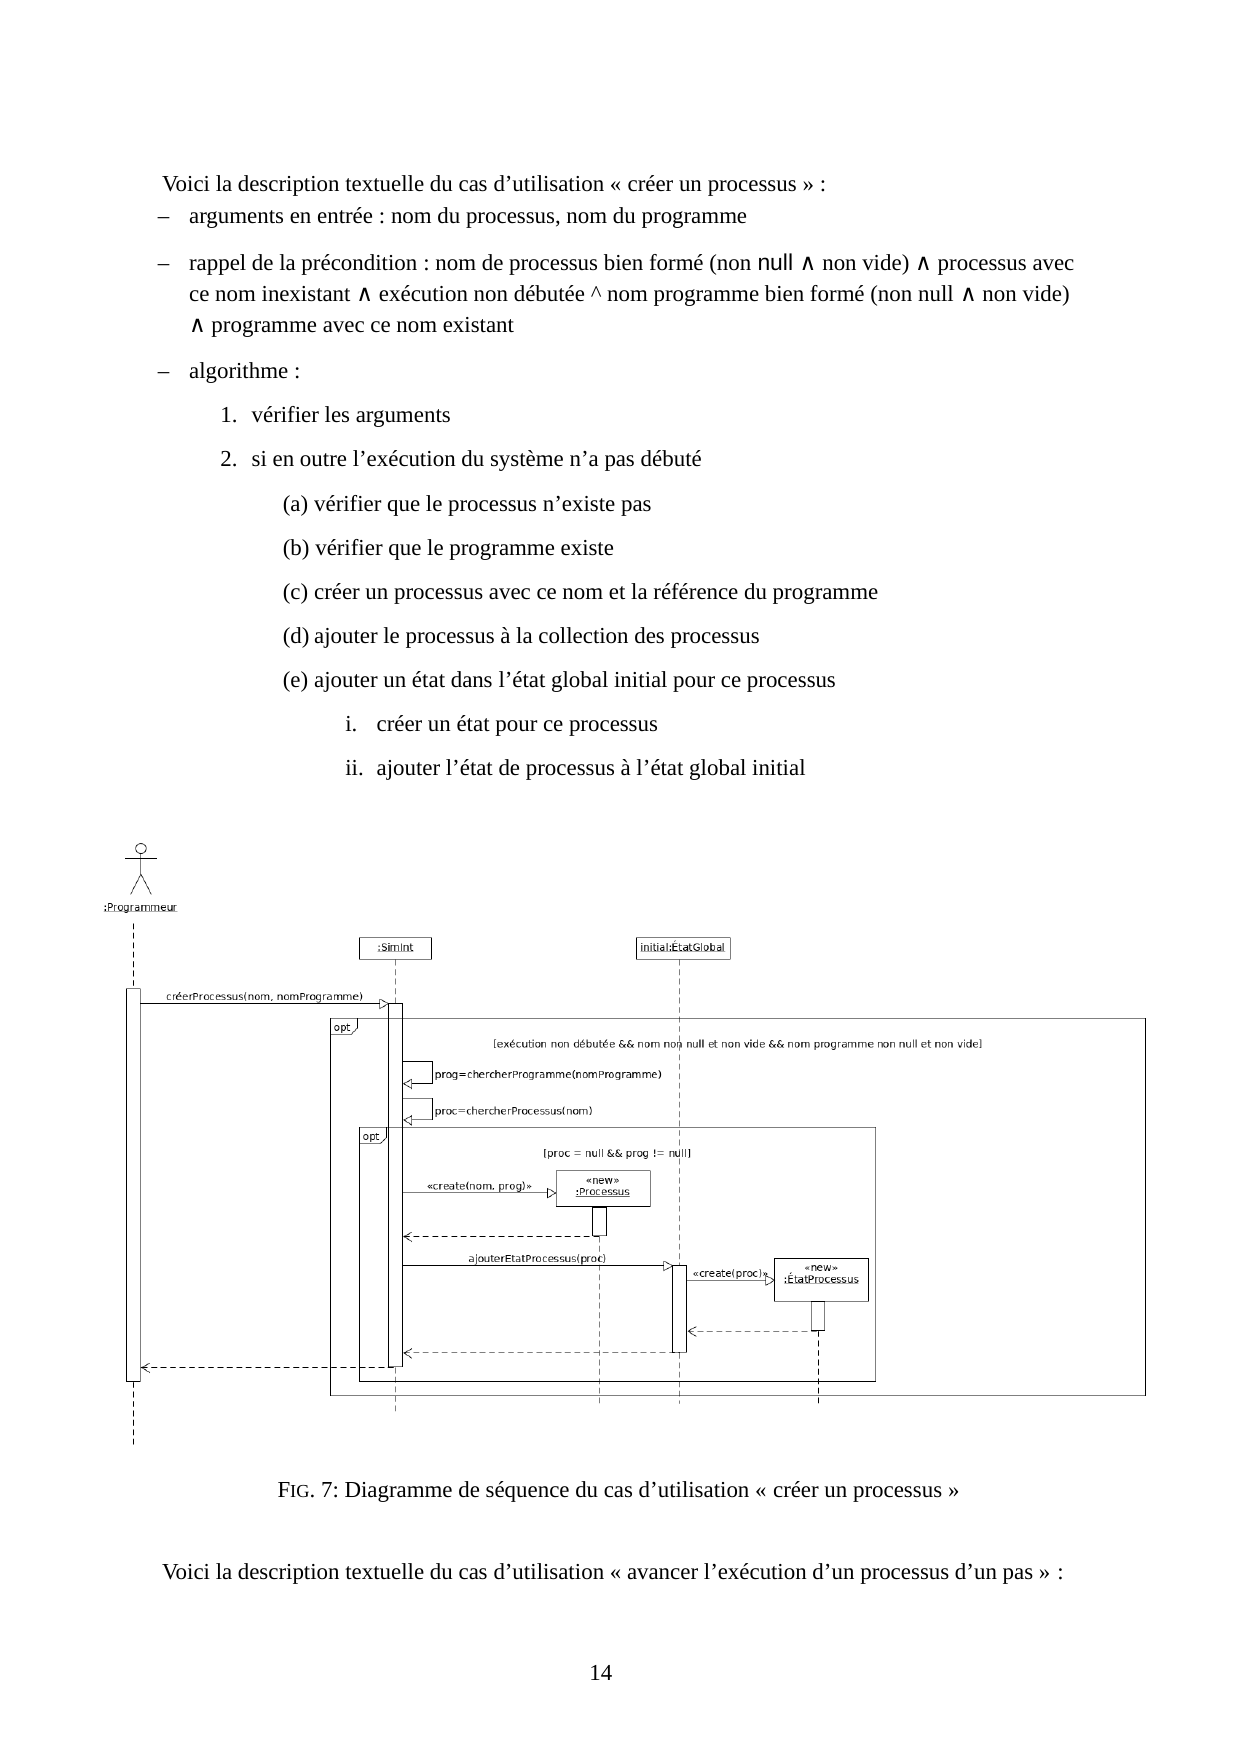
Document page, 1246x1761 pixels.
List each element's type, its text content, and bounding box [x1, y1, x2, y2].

list ii. ajouter l’état de processus à l’état global initial [345, 754, 1075, 780]
list i. créer un état pour ce processus [345, 710, 1075, 736]
list – arguments en entrée : nom du processus, nom du programme [158, 202, 1075, 228]
list (d) ajouter le processus à la collection des processus [283, 622, 1075, 648]
list (c) créer un processus avec ce nom et la référence du programme [283, 578, 1075, 604]
list – algorithme : [158, 357, 1075, 384]
picture [82, 828, 1160, 1476]
list (a) vérifier que le processus n’existe pas [283, 489, 1075, 516]
list (e) ajouter un état dans l’état global initial pour ce processus [283, 666, 1075, 692]
text Voici la description textuelle du cas d’utilisation « avancer l’exécution d’un processus d’un pas » : [126, 1558, 1075, 1584]
list 2. si en outre l’exécution du système n’a pas débuté [220, 446, 1075, 472]
text Voici la description textuelle du cas d’utilisation « créer un processus » : [126, 170, 1075, 197]
list (b) vérifier que le programme existe [283, 534, 1075, 560]
text Fig. 7: Diagramme de séquence du cas d’utilisation « créer un processus » [126, 1476, 1075, 1502]
list – rappel de la précondition : nom de processus bien formé (non null ∧ non vide) ∧ processus avec ce nom inexistant ∧ exécution non débutée ^ nom programme bien formé (non null ∧ non vide) ∧ programme avec ce nom existant [158, 246, 1075, 340]
list 1. vérifier les arguments [220, 401, 1075, 428]
